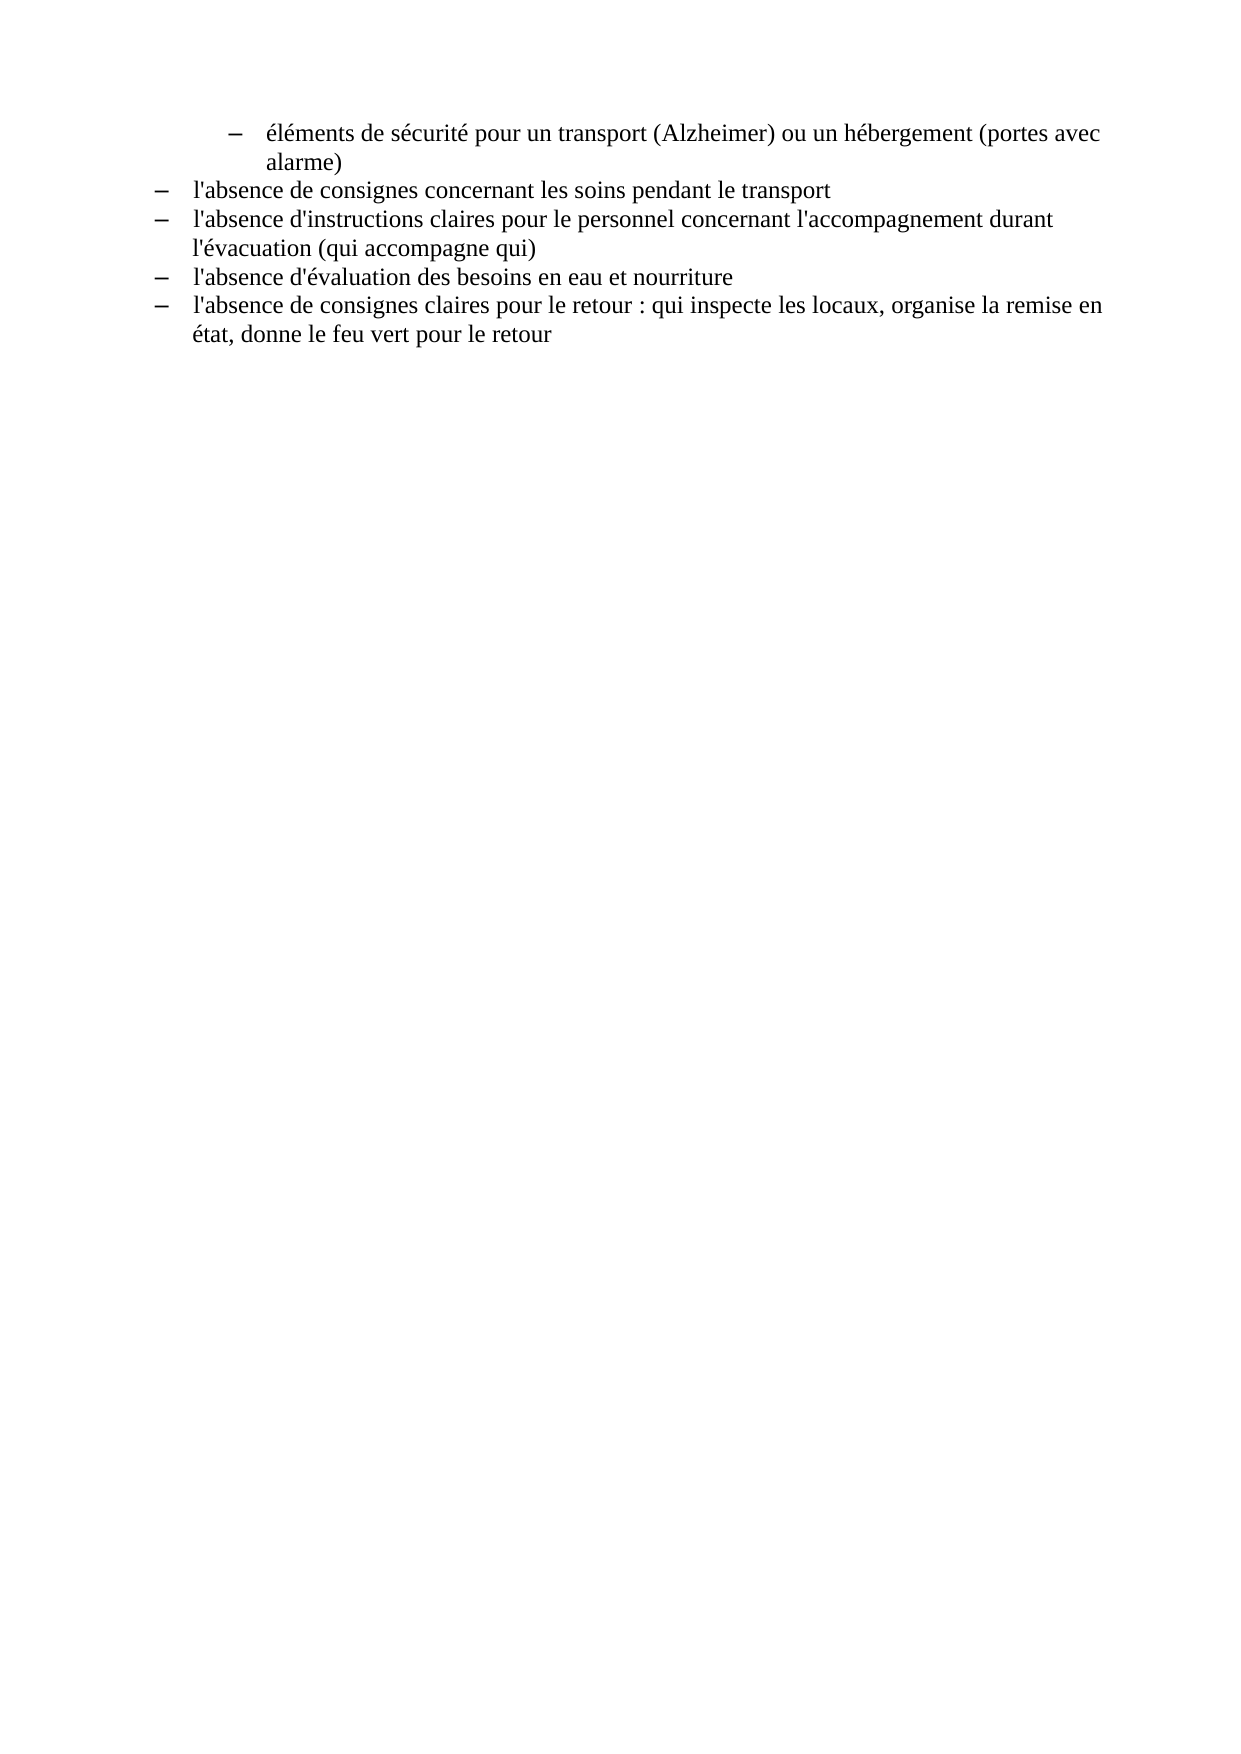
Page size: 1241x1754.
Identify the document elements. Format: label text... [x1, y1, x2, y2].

list l'absence d'évaluation des besoins en eau et nourriture [154, 262, 1122, 291]
list l'absence de consignes concernant les soins pendant le transport [154, 176, 1122, 204]
list l'absence de consignes claires pour le retour : qui inspecte les locaux, organise la remise en état, donne le feu vert pour le retour [154, 291, 1122, 348]
list l'absence d'instructions claires pour le personnel concernant l'accompagnement durant l'évacuation (qui accompagne qui) [154, 204, 1122, 262]
list éléments de sécurité pour un transport (Alzheimer) ou un hébergement (portes avec alarme) [228, 118, 1122, 176]
